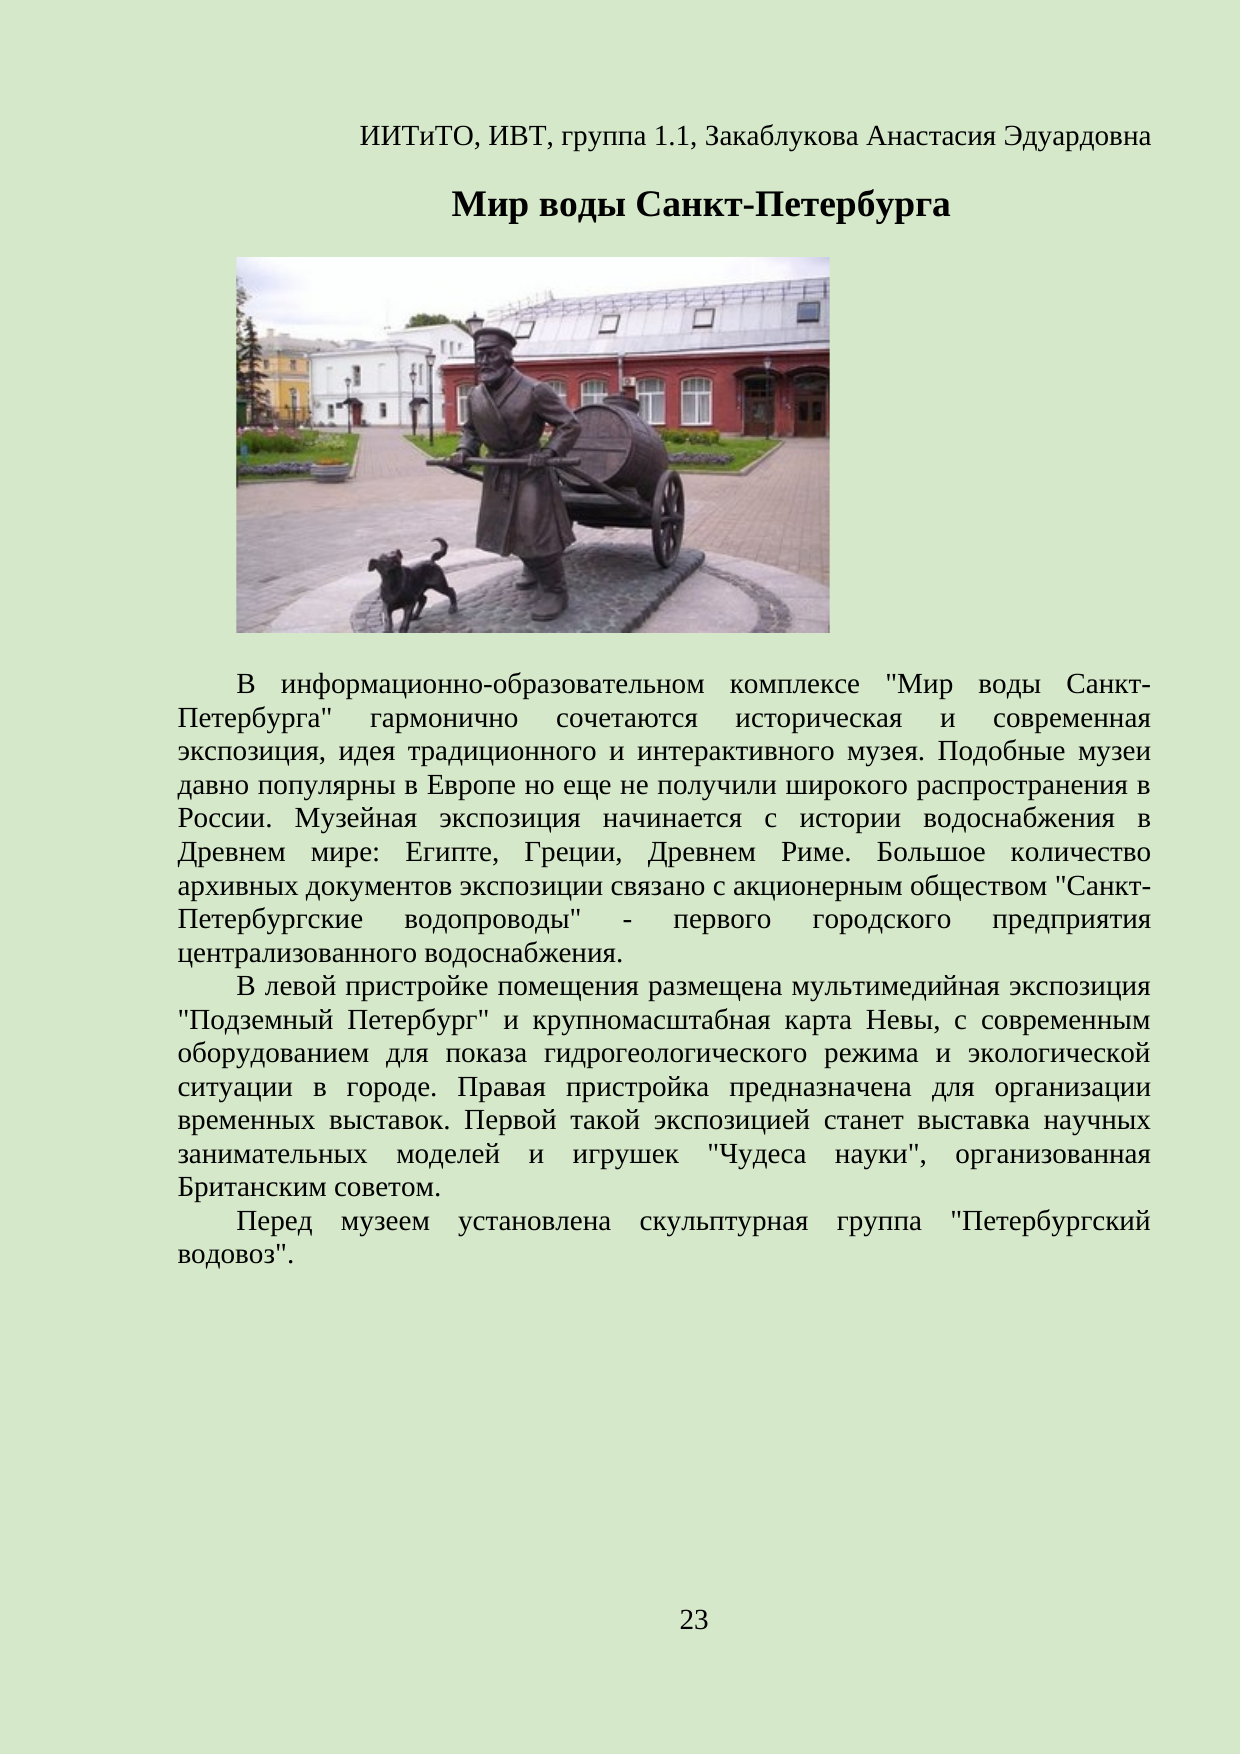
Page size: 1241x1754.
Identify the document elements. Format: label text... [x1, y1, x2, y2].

text В информационно-образовательном комплексе "Мир воды Санкт-Петербурга" гармонично сочетаются историческая и современная экспозиция, идея традиционного и интерактивного музея. Подобные музеи давно популярны в Европе но еще не получили широкого распространения в России. Музейная экспозиция начинается с истории водоснабжения в Древнем мире: Египте, Греции, Древнем Риме. Большое количество архивных документов экспозиции связано с акционерным обществом "Санкт-Петербургские водопроводы" - первого городского предприятия централизованного водоснабжения. [177, 666, 1152, 968]
picture [236, 257, 830, 633]
text Перед музеем установлена скульптурная группа "Петербургский водовоз". [177, 1203, 1152, 1270]
subtitle Мир воды Санкт-Петербурга [177, 181, 1152, 224]
text В левой пристройке помещения размещена мультимедийная экспозиция "Подземный Петербург" и крупномасштабная карта Невы, с современным оборудованием для показа гидрогеологического режима и экологической ситуации в городе. Правая пристройка предназначена для организации временных выставок. Первой такой экспозицией станет выставка научных занимательных моделей и игрушек "Чудеса науки", организованная Британским советом. [177, 968, 1152, 1203]
